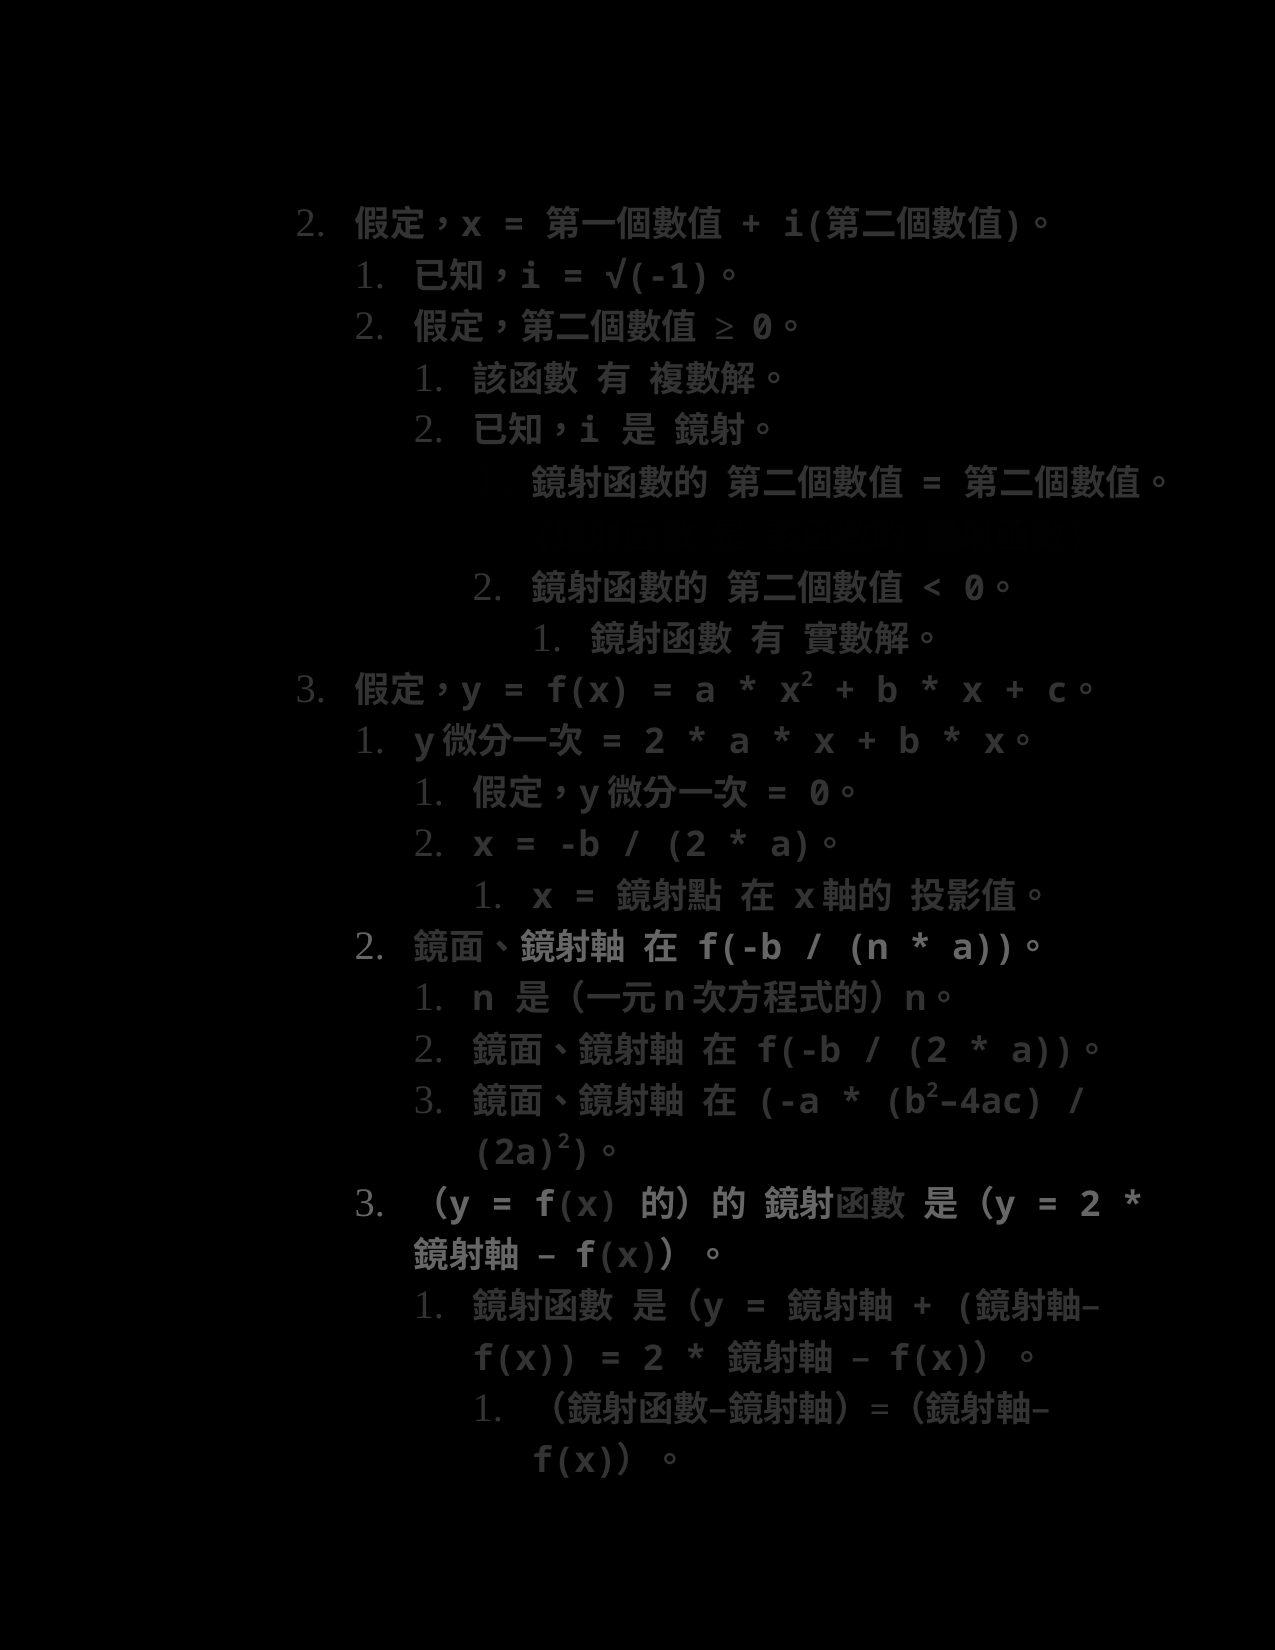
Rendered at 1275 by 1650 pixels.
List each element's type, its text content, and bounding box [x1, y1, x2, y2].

list n 是（一元n次方程式的）n。 [413, 970, 1157, 1021]
list 鏡面、鏡射軸 在 f(-b / (2 * a))。 [413, 1021, 1157, 1072]
list 鏡射函數的 第二個數值 < 0。 [472, 559, 1157, 610]
list x = 鏡射點 在 x軸的 投影值。 [472, 867, 1157, 918]
list 鏡射函數 有 實數解。 [532, 610, 1157, 662]
list 假定，第二個數值 ≥ 0。 [354, 298, 1157, 350]
list 假定，y = f(x) = a * x2 + b * x + c。 [295, 662, 1157, 713]
list 假定，x = 第一個數值 + i(第二個數值)。 [295, 196, 1157, 247]
list y微分一次 = 2 * a * x + b * x。 [354, 713, 1157, 764]
list （y = f(x) 的）的 鏡射函數 是（y = 2 * 鏡射軸 – f(x)）。 [354, 1175, 1157, 1278]
list 鏡面、鏡射軸 在 (-a * (b2–4ac) / (2a)2)。 [413, 1072, 1157, 1175]
list 已知，i 是 鏡射。 [413, 401, 1157, 452]
list 鏡射函數 是（y = 鏡射軸 + (鏡射軸–f(x)) = 2 * 鏡射軸 – f(x)）。 [413, 1278, 1157, 1381]
list x = -b / (2 * a)。 [413, 816, 1157, 867]
list （鏡射函數–鏡射軸）=（鏡射軸–f(x)）。 [472, 1381, 1157, 1483]
list 已知，i = √(-1)。 [354, 247, 1157, 298]
list 鏡射函數的 第二個數值 = 第二個數值。{鏡射函數 是 該函數的 鏡射函數} [472, 452, 1157, 559]
list 該函數 有 複數解。 [413, 350, 1157, 401]
list 鏡面、鏡射軸 在 f(-b / (n * a))。 [354, 918, 1157, 970]
list 假定，y微分一次 = 0。 [413, 764, 1157, 816]
